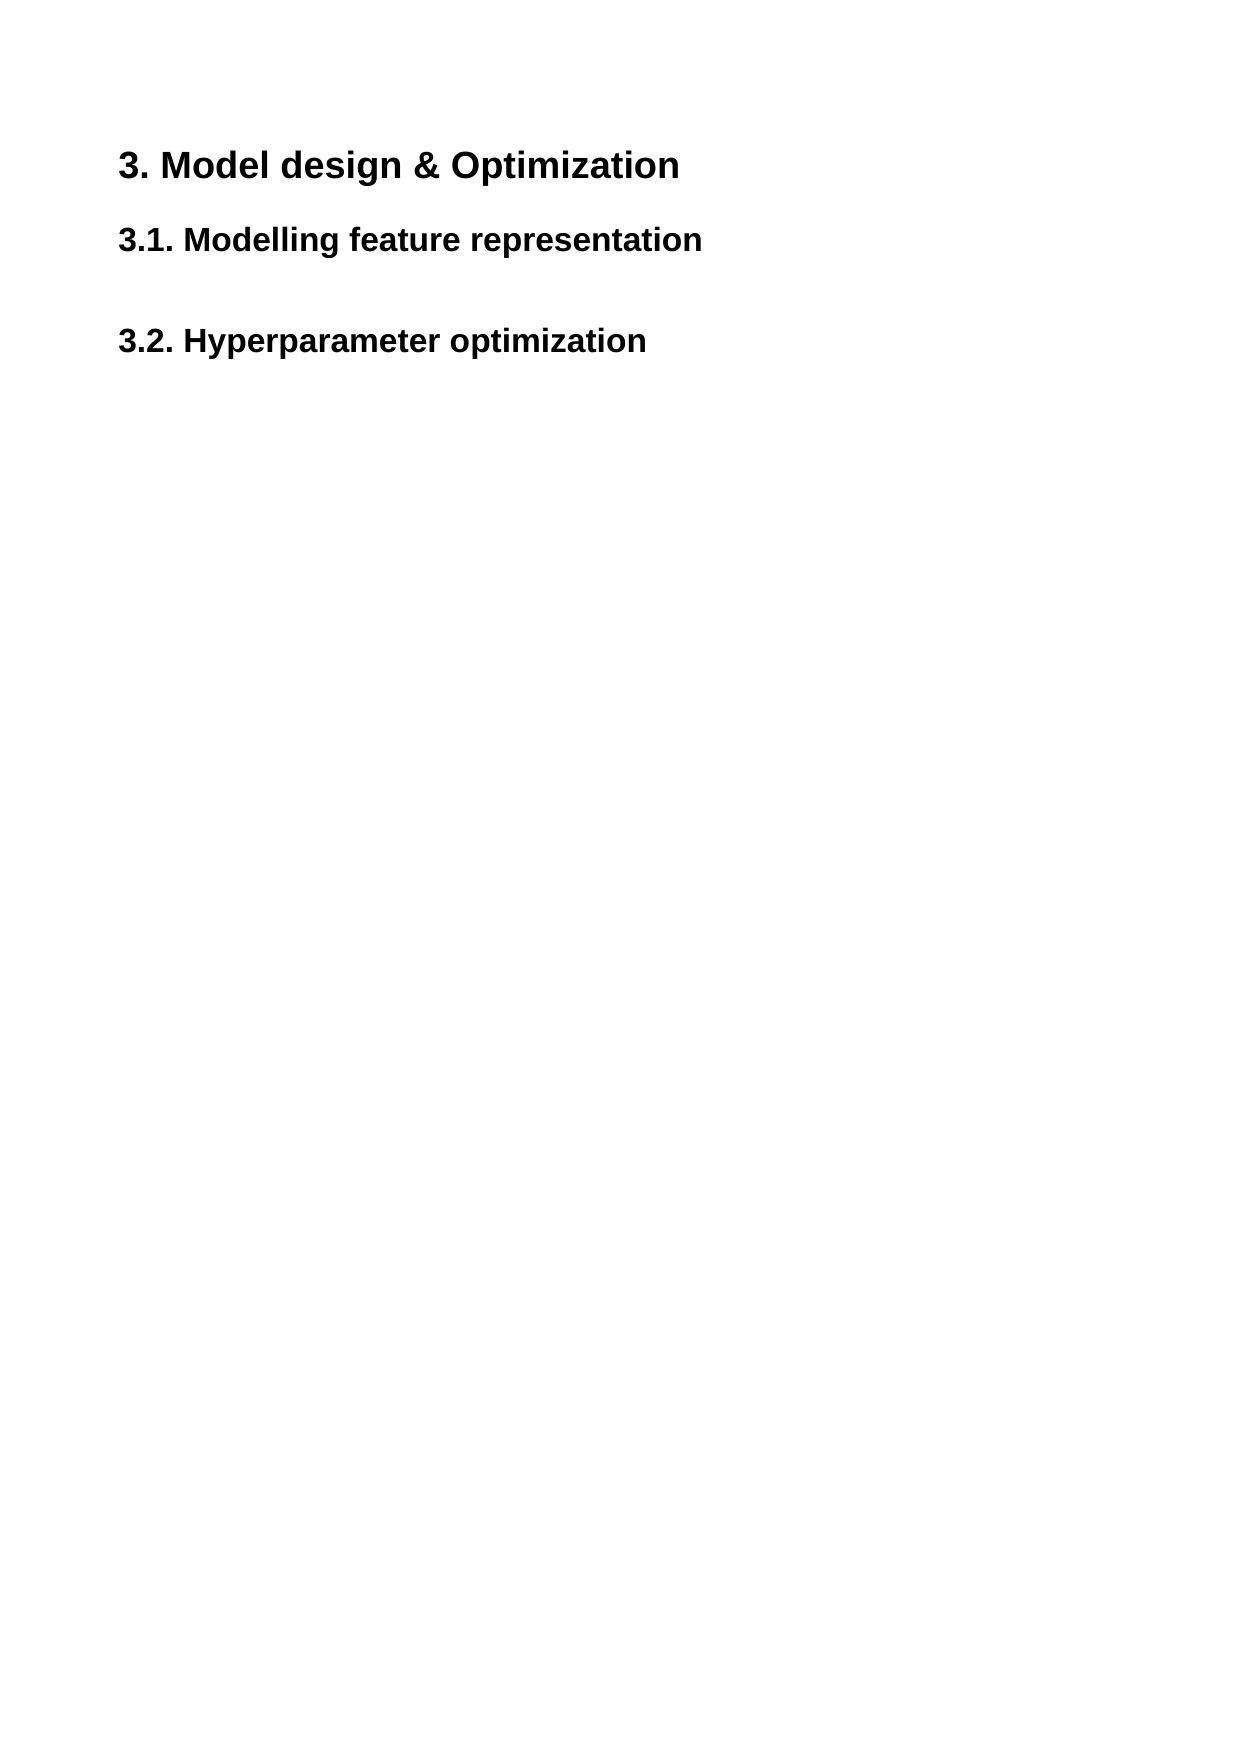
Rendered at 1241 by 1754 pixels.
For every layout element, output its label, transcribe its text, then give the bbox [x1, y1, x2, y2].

subtitle 3.1. Modelling feature representation [118, 220, 1122, 259]
subtitle 3. Model design & Optimization [118, 143, 1122, 187]
subtitle 3.2. Hyperparameter optimization [118, 321, 1122, 359]
